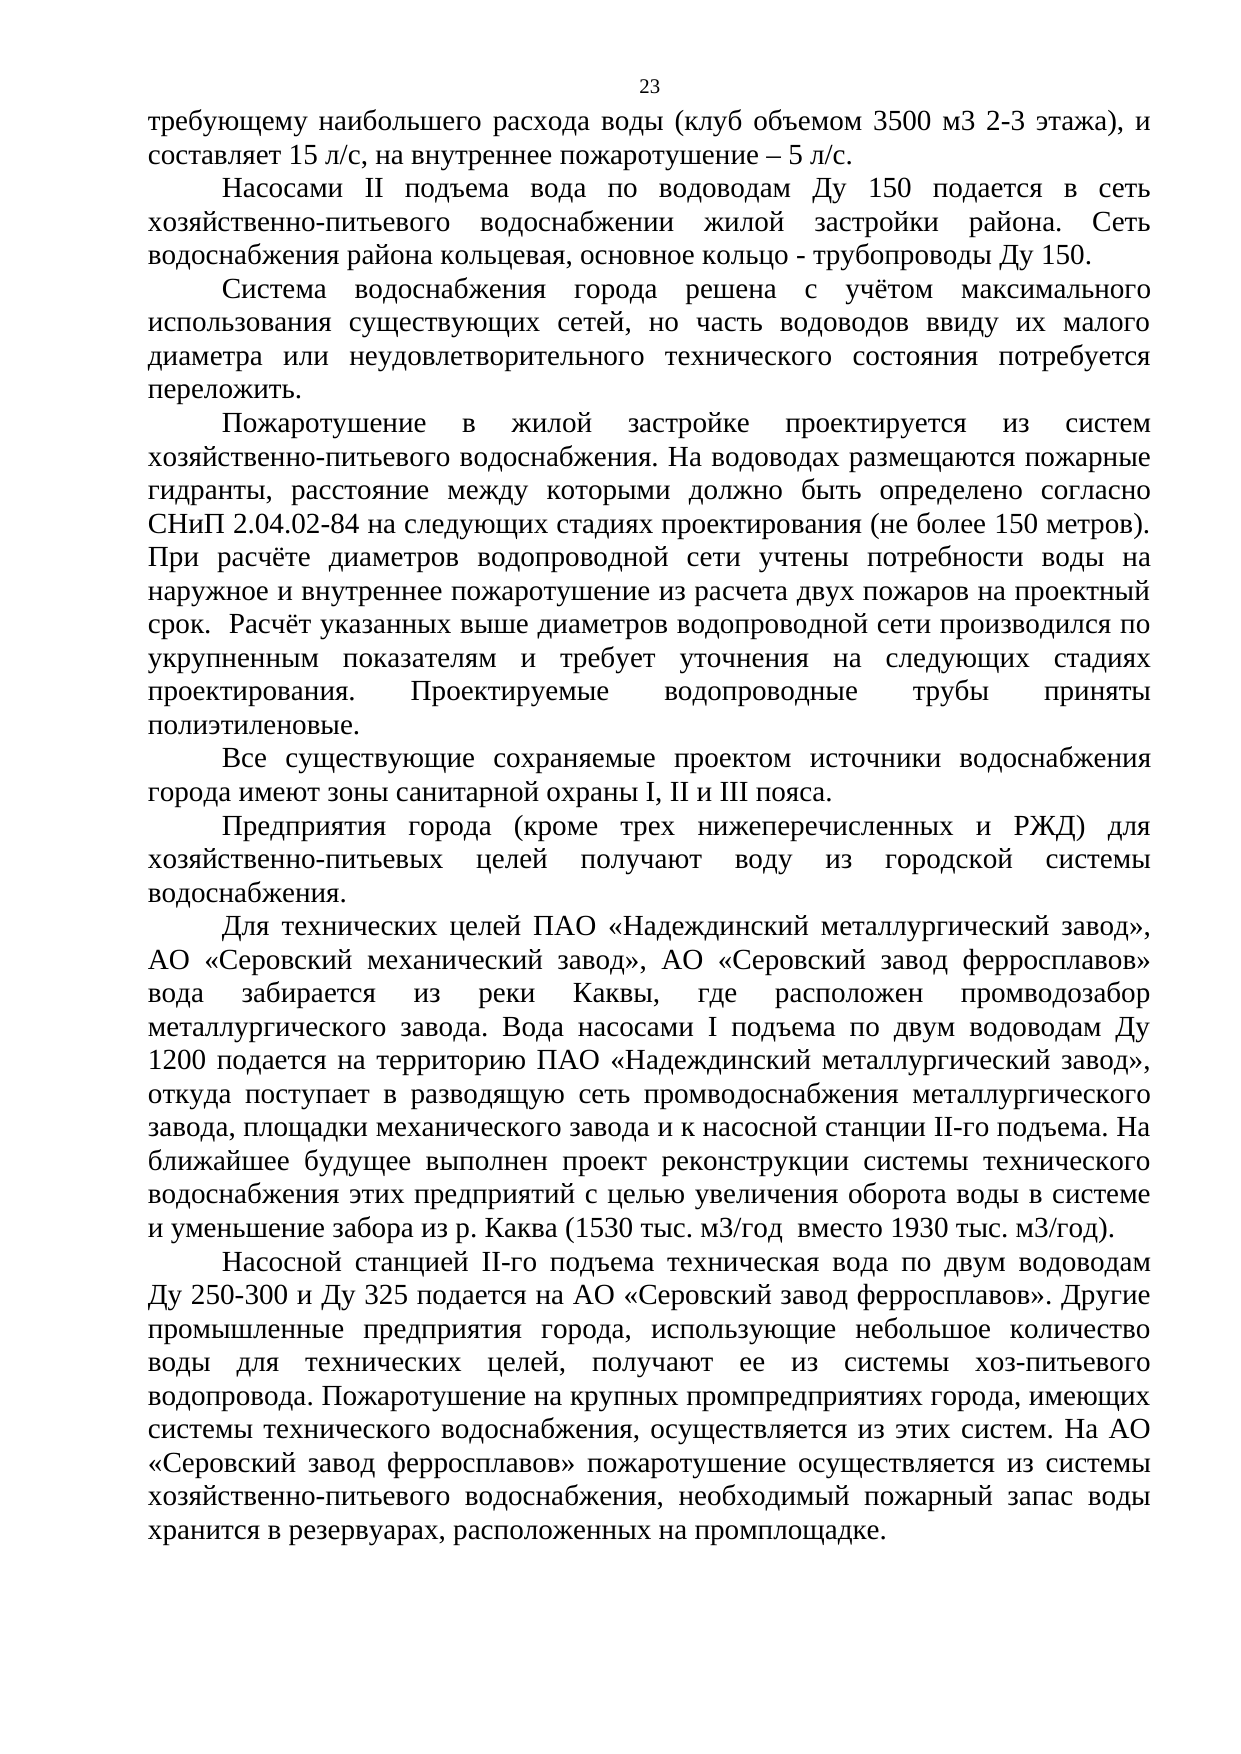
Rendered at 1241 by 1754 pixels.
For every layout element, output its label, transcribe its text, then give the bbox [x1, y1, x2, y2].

text Для технических целей ПАО «Надеждинский металлургический завод», АО «Серовский механический завод», АО «Серовский завод ферросплавов» вода забирается из реки Каквы, где расположен промводозабор металлургического завода. Вода насосами I подъема по двум водоводам Ду 1200 подается на территорию ПАО «Надеждинский металлургический завод», откуда поступает в разводящую сеть промводоснабжения металлургического завода, площадки механического завода и к насосной станции II-го подъема. На ближайшее будущее выполнен проект реконструкции системы технического водоснабжения этих предприятий с целью увеличения оборота воды в системе и уменьшение забора из р. Каква (1530 тыс. м3/год вместо 1930 тыс. м3/год). [148, 908, 1152, 1244]
text Насосами II подъема вода по водоводам Ду 150 подается в сеть хозяйственно-питьевого водоснабжении жилой застройки района. Сеть водоснабжения района кольцевая, основное кольцо - трубопроводы Ду 150. [148, 170, 1152, 271]
text Пожаротушение в жилой застройке проектируется из систем хозяйственно-питьевого водоснабжения. На водоводах размещаются пожарные гидранты, расстояние между которыми должно быть определено согласно СНиП 2.04.02-84 на следующих стадиях проектирования (не более 150 метров). При расчёте диаметров водопроводной сети учтены потребности воды на наружное и внутреннее пожаротушение из расчета двух пожаров на проектный срок. Расчёт указанных выше диаметров водопроводной сети производился по укрупненным показателям и требует уточнения на следующих стадиях проектирования. Проектируемые водопроводные трубы приняты полиэтиленовые. [148, 405, 1152, 741]
text Система водоснабжения города решена с учётом максимального использования существующих сетей, но часть водоводов ввиду их малого диаметра или неудовлетворительного технического состояния потребуется переложить. [148, 271, 1152, 405]
text Все существующие сохраняемые проектом источники водоснабжения города имеют зоны санитарной охраны I, II и III пояса. [148, 741, 1152, 808]
text Насосной станцией II-го подъема техническая вода по двум водоводам Ду 250-300 и Ду 325 подается на АО «Серовский завод ферросплавов». Другие промышленные предприятия города, использующие небольшое количество воды для технических целей, получают ее из системы хоз-питьевого водопровода. Пожаротушение на крупных промпредприятиях города, имеющих системы технического водоснабжения, осуществляется из этих систем. На АО «Серовский завод ферросплавов» пожаротушение осуществляется из системы хозяйственно-питьевого водоснабжения, необходимый пожарный запас воды хранится в резервуарах, расположенных на промплощадке. [148, 1244, 1152, 1546]
text требующему наибольшего расхода воды (клуб объемом 3500 м3 2-3 этажа), и составляет 15 л/с, на внутреннее пожаротушение – 5 л/с. [148, 103, 1152, 170]
text Предприятия города (кроме трех нижеперечисленных и РЖД) для xoзяйственно-питьевых целей получают воду из городской системы водоснабжения. [148, 808, 1152, 908]
